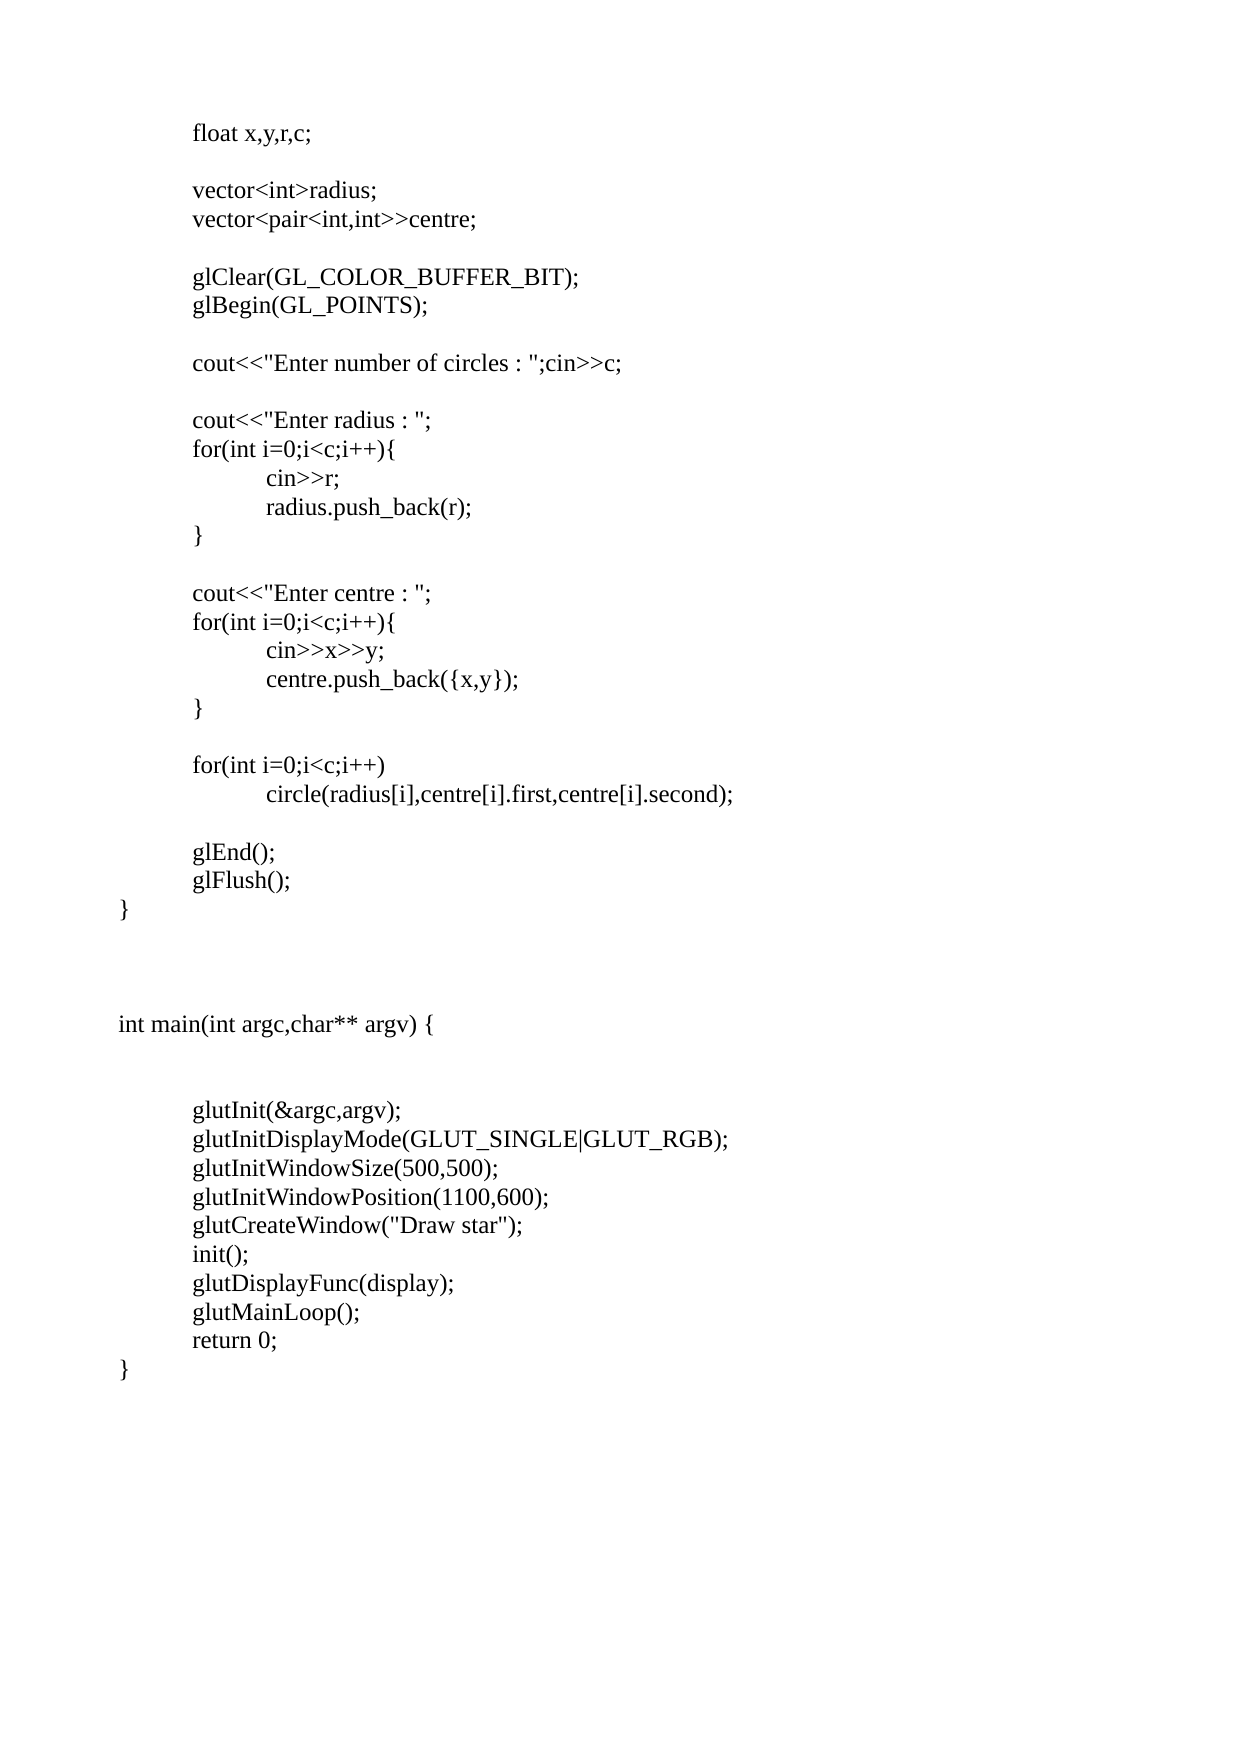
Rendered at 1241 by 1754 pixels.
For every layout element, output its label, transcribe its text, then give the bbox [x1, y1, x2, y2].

text glutDisplayFunc(display); [118, 1268, 1122, 1297]
text vector<int>radius; [118, 176, 1122, 204]
text centre.push_back({x,y}); [118, 664, 1122, 693]
text glutInitWindowPosition(1100,600); [118, 1182, 1122, 1211]
text } [118, 1354, 1122, 1383]
text glutMainLoop(); [118, 1297, 1122, 1326]
text vector<pair<int,int>>centre; [118, 204, 1122, 233]
text glEnd(); [118, 837, 1122, 866]
text cout<<"Enter number of circles : ";cin>>c; [118, 348, 1122, 377]
text cin>>r; [118, 463, 1122, 492]
text glFlush(); [118, 866, 1122, 894]
text cin>>x>>y; [118, 636, 1122, 664]
text glutInit(&argc,argv); [118, 1096, 1122, 1124]
text return 0; [118, 1326, 1122, 1354]
text } [118, 521, 1122, 549]
text } [118, 894, 1122, 923]
text cout<<"Enter radius : "; [118, 406, 1122, 434]
text int main(int argc,char** argv) { [118, 1009, 1122, 1038]
text glutInitWindowSize(500,500); [118, 1153, 1122, 1182]
text radius.push_back(r); [118, 492, 1122, 521]
text circle(radius[i],centre[i].first,centre[i].second); [118, 779, 1122, 808]
text for(int i=0;i<c;i++){ [118, 434, 1122, 463]
text glBegin(GL_POINTS); [118, 291, 1122, 319]
text for(int i=0;i<c;i++) [118, 751, 1122, 779]
text glutInitDisplayMode(GLUT_SINGLE|GLUT_RGB); [118, 1124, 1122, 1153]
text init(); [118, 1239, 1122, 1268]
text } [118, 693, 1122, 722]
text glutCreateWindow("Draw star"); [118, 1211, 1122, 1239]
text glClear(GL_COLOR_BUFFER_BIT); [118, 262, 1122, 291]
text for(int i=0;i<c;i++){ [118, 607, 1122, 636]
text float x,y,r,c; [118, 118, 1122, 147]
text cout<<"Enter centre : "; [118, 578, 1122, 607]
